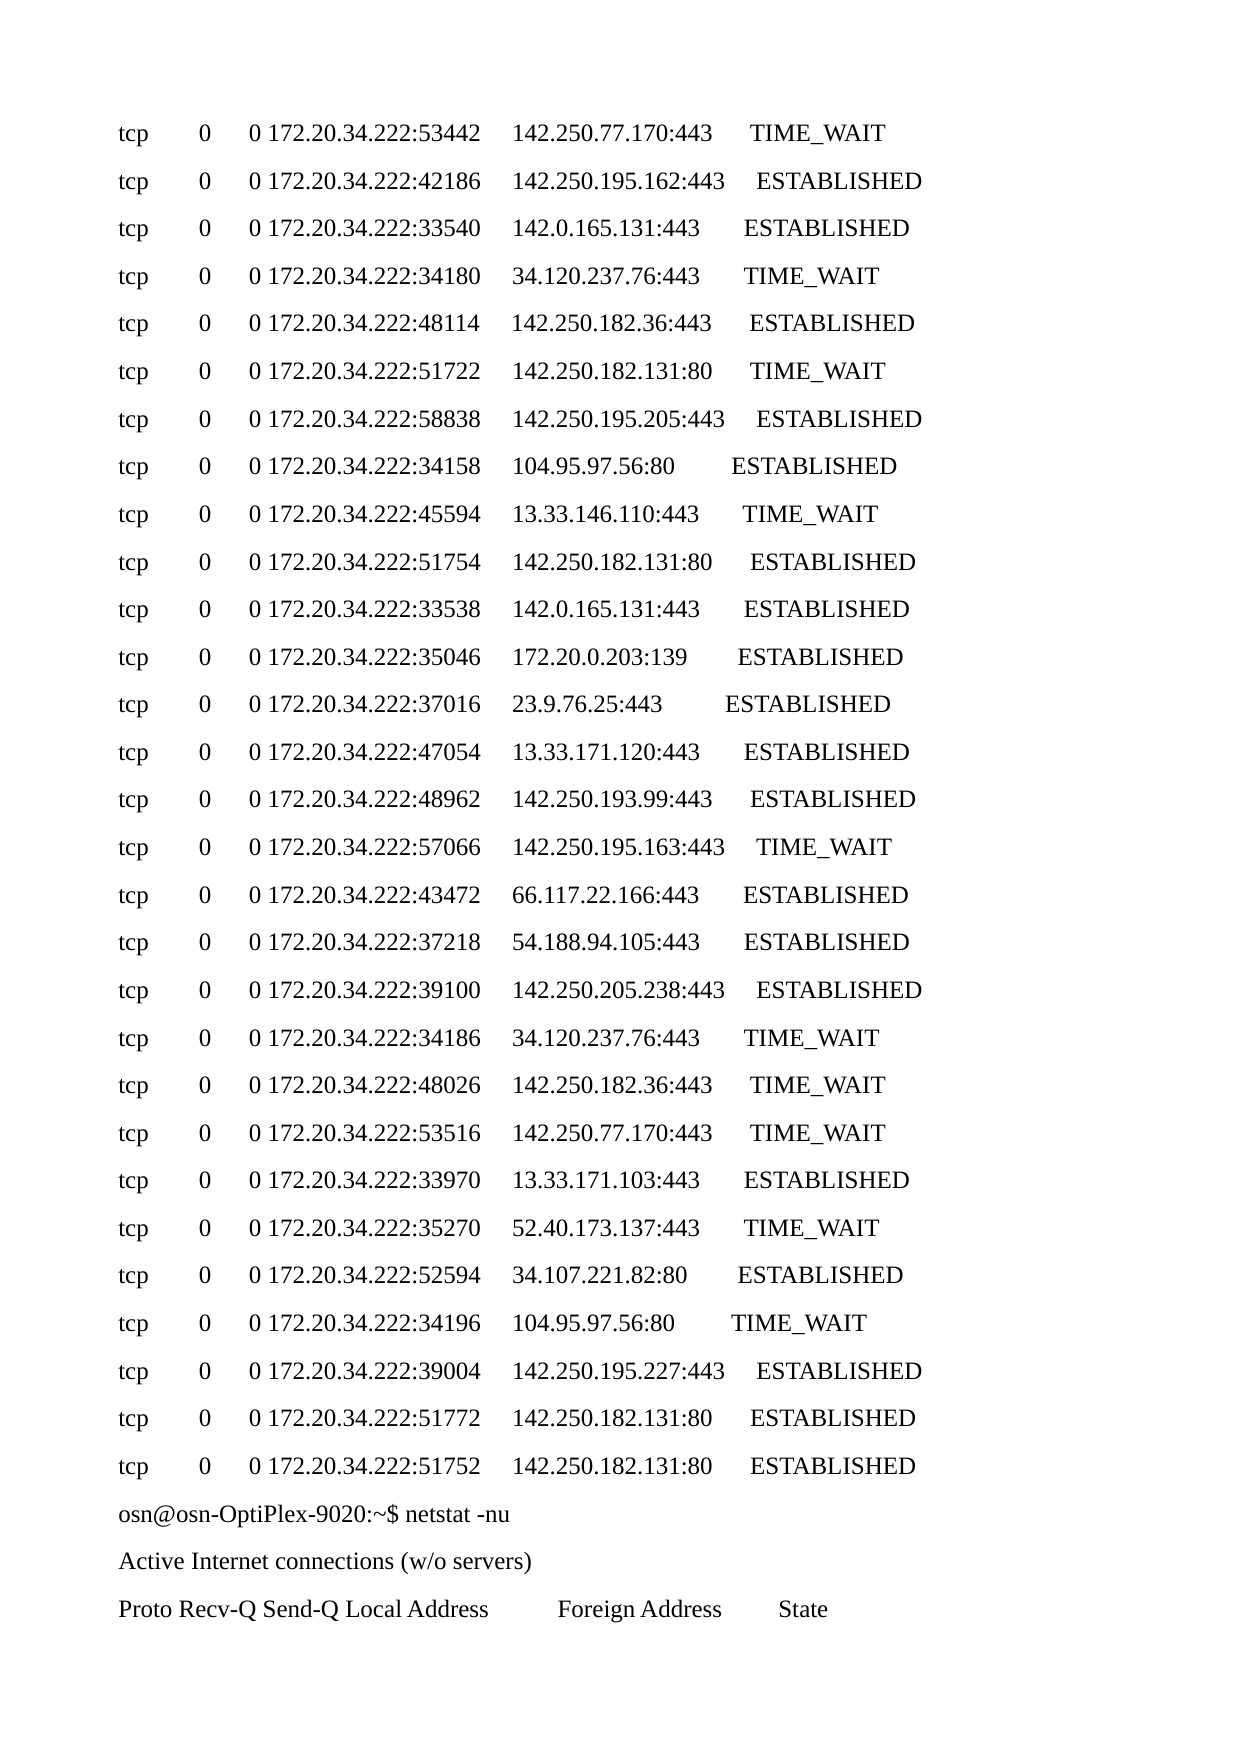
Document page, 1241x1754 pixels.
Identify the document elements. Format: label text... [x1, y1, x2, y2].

text tcp 0 0 172.20.34.222:33538 142.0.165.131:443 ESTABLISHED [118, 594, 1122, 623]
text tcp 0 0 172.20.34.222:45594 13.33.146.110:443 TIME_WAIT [118, 499, 1122, 528]
text tcp 0 0 172.20.34.222:58838 142.250.195.205:443 ESTABLISHED [118, 404, 1122, 432]
text tcp 0 0 172.20.34.222:35046 172.20.0.203:139 ESTABLISHED [118, 642, 1122, 671]
text osn@osn-OptiPlex-9020:~$ netstat -nu [118, 1499, 1122, 1527]
text tcp 0 0 172.20.34.222:53516 142.250.77.170:443 TIME_WAIT [118, 1118, 1122, 1147]
text tcp 0 0 172.20.34.222:57066 142.250.195.163:443 TIME_WAIT [118, 832, 1122, 861]
text tcp 0 0 172.20.34.222:37218 54.188.94.105:443 ESTABLISHED [118, 927, 1122, 956]
text tcp 0 0 172.20.34.222:33970 13.33.171.103:443 ESTABLISHED [118, 1165, 1122, 1194]
text tcp 0 0 172.20.34.222:51754 142.250.182.131:80 ESTABLISHED [118, 547, 1122, 575]
text tcp 0 0 172.20.34.222:48962 142.250.193.99:443 ESTABLISHED [118, 784, 1122, 813]
text tcp 0 0 172.20.34.222:34180 34.120.237.76:443 TIME_WAIT [118, 261, 1122, 290]
text tcp 0 0 172.20.34.222:39100 142.250.205.238:443 ESTABLISHED [118, 975, 1122, 1004]
text tcp 0 0 172.20.34.222:51752 142.250.182.131:80 ESTABLISHED [118, 1451, 1122, 1480]
text tcp 0 0 172.20.34.222:53442 142.250.77.170:443 TIME_WAIT [118, 118, 1122, 147]
text tcp 0 0 172.20.34.222:47054 13.33.171.120:443 ESTABLISHED [118, 737, 1122, 766]
text tcp 0 0 172.20.34.222:37016 23.9.76.25:443 ESTABLISHED [118, 689, 1122, 718]
text tcp 0 0 172.20.34.222:39004 142.250.195.227:443 ESTABLISHED [118, 1356, 1122, 1384]
text tcp 0 0 172.20.34.222:35270 52.40.173.137:443 TIME_WAIT [118, 1213, 1122, 1242]
text Active Internet connections (w/o servers) [118, 1546, 1122, 1575]
text tcp 0 0 172.20.34.222:34186 34.120.237.76:443 TIME_WAIT [118, 1023, 1122, 1051]
text tcp 0 0 172.20.34.222:48114 142.250.182.36:443 ESTABLISHED [118, 308, 1122, 337]
text tcp 0 0 172.20.34.222:52594 34.107.221.82:80 ESTABLISHED [118, 1261, 1122, 1289]
text tcp 0 0 172.20.34.222:34158 104.95.97.56:80 ESTABLISHED [118, 451, 1122, 480]
text Proto Recv-Q Send-Q Local Address Foreign Address State [118, 1594, 1122, 1623]
text tcp 0 0 172.20.34.222:33540 142.0.165.131:443 ESTABLISHED [118, 213, 1122, 242]
text tcp 0 0 172.20.34.222:51722 142.250.182.131:80 TIME_WAIT [118, 356, 1122, 385]
text tcp 0 0 172.20.34.222:51772 142.250.182.131:80 ESTABLISHED [118, 1403, 1122, 1432]
text tcp 0 0 172.20.34.222:42186 142.250.195.162:443 ESTABLISHED [118, 166, 1122, 194]
text tcp 0 0 172.20.34.222:34196 104.95.97.56:80 TIME_WAIT [118, 1308, 1122, 1337]
text tcp 0 0 172.20.34.222:43472 66.117.22.166:443 ESTABLISHED [118, 880, 1122, 908]
text tcp 0 0 172.20.34.222:48026 142.250.182.36:443 TIME_WAIT [118, 1070, 1122, 1099]
